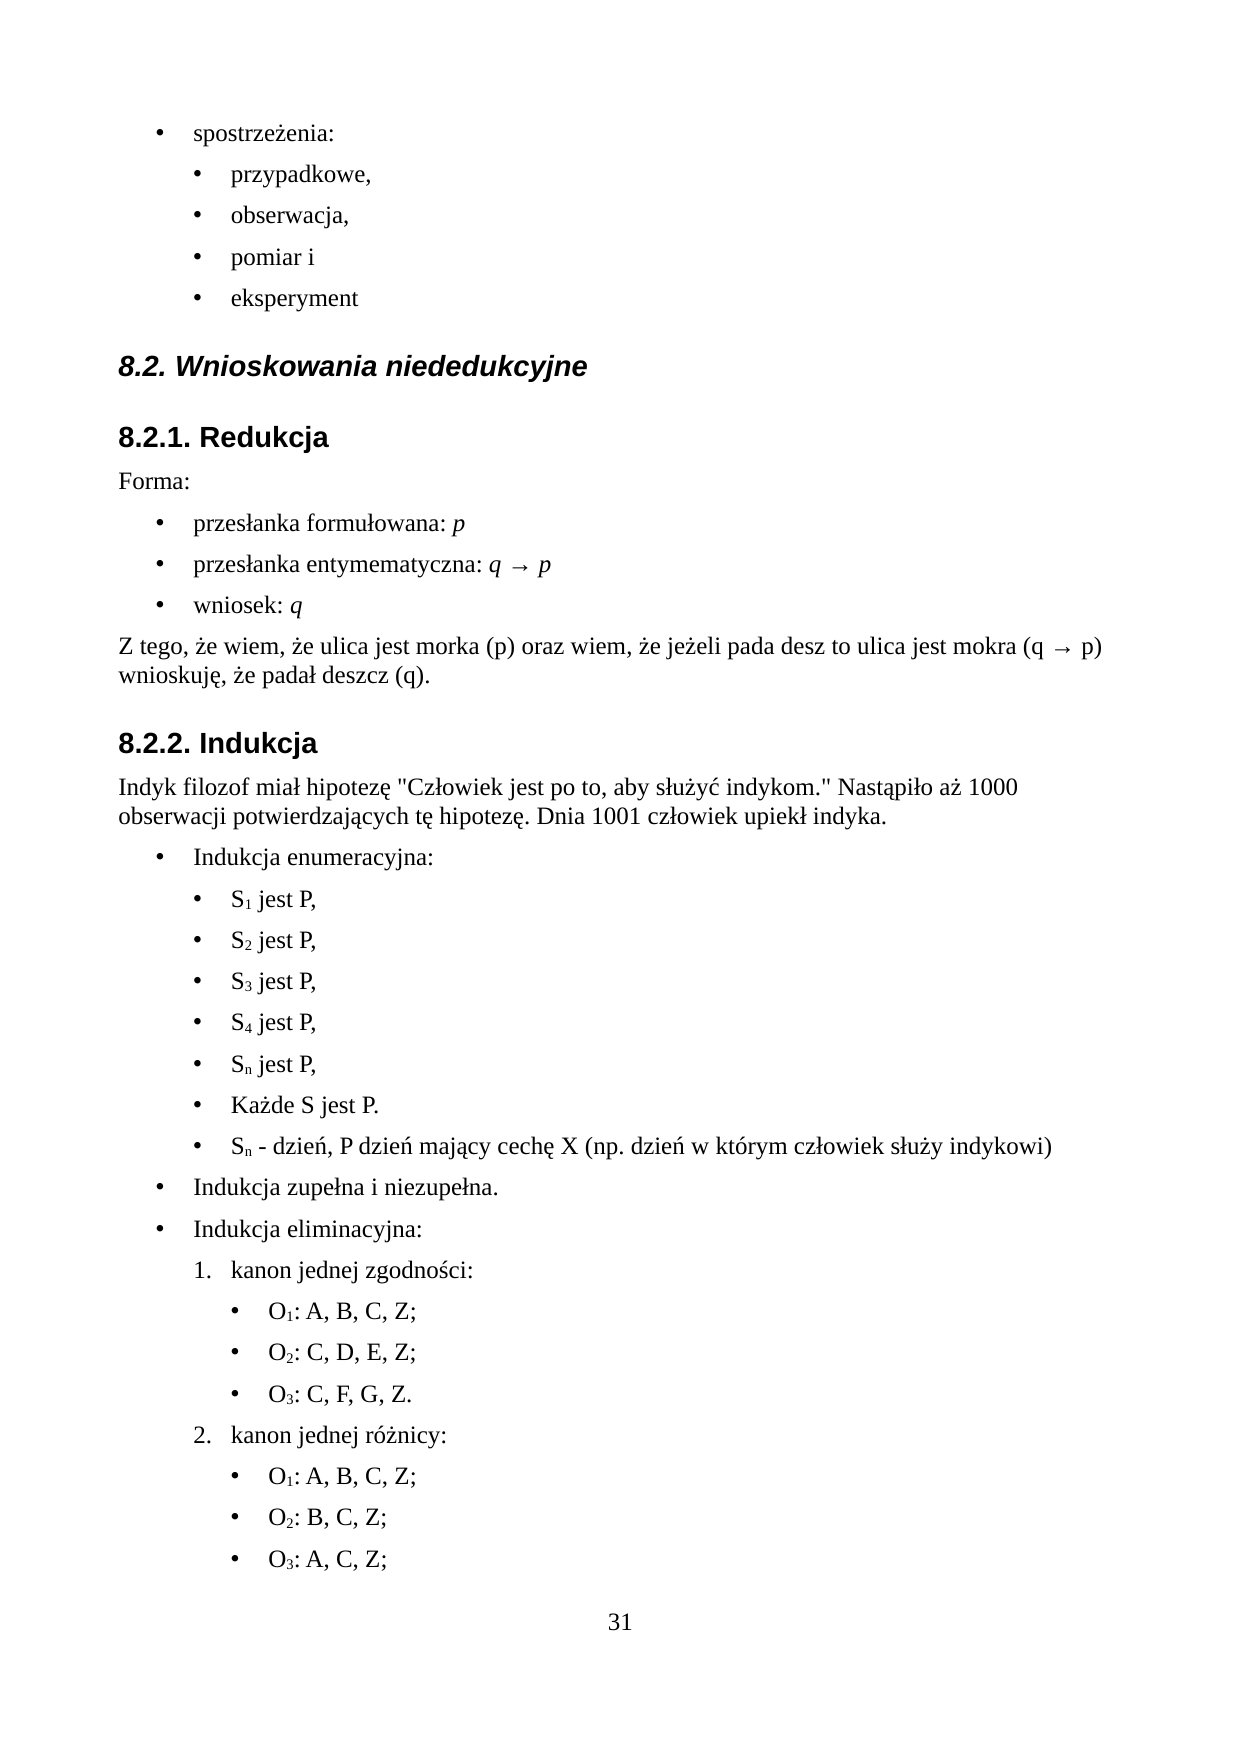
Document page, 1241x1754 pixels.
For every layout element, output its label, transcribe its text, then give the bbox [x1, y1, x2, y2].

list Każde S jest P. [193, 1090, 1122, 1119]
list Indukcja zupełna i niezupełna. [156, 1172, 1122, 1201]
list eksperyment [193, 283, 1122, 312]
list O3: C, F, G, Z. [231, 1379, 1122, 1407]
list kanon jednej różnicy: [193, 1420, 1122, 1449]
list przypadkowe, [193, 159, 1122, 188]
list przesłanka formułowana: p [156, 508, 1122, 536]
subtitle Wnioskowania niededukcyjne [118, 349, 1122, 383]
list O2: C, D, E, Z; [231, 1337, 1122, 1366]
list O1: A, B, C, Z; [231, 1461, 1122, 1490]
subtitle Indukcja [118, 726, 1122, 760]
list kanon jednej zgodności: [193, 1255, 1122, 1284]
list przesłanka entymematyczna: q → p [156, 549, 1122, 578]
text Z tego, że wiem, że ulica jest morka (p) oraz wiem, że jeżeli pada desz to ulica jest mokra (q → p) wnioskuję, że padał deszcz (q). [118, 631, 1122, 689]
list Indukcja eliminacyjna: [156, 1214, 1122, 1242]
list Sn jest P, [193, 1049, 1122, 1077]
list S2 jest P, [193, 925, 1122, 954]
list Sn - dzień, P dzień mający cechę X (np. dzień w którym człowiek służy indykowi) [193, 1131, 1122, 1160]
list Indukcja enumeracyjna: [156, 842, 1122, 871]
list obserwacja, [193, 201, 1122, 229]
text Forma: [118, 466, 1122, 495]
list O2: B, C, Z; [231, 1502, 1122, 1531]
subtitle Redukcja [118, 420, 1122, 454]
list spostrzeżenia: [156, 118, 1122, 147]
list S3 jest P, [193, 966, 1122, 995]
list pomiar i [193, 242, 1122, 271]
list wniosek: q [156, 590, 1122, 619]
list O3: A, C, Z; [231, 1544, 1122, 1572]
list S1 jest P, [193, 884, 1122, 912]
text Indyk filozof miał hipotezę "Człowiek jest po to, aby służyć indykom." Nastąpiło aż 1000 obserwacji potwierdzających tę hipotezę. Dnia 1001 człowiek upiekł indyka. [118, 772, 1122, 830]
list O1: A, B, C, Z; [231, 1296, 1122, 1325]
list S4 jest P, [193, 1007, 1122, 1036]
